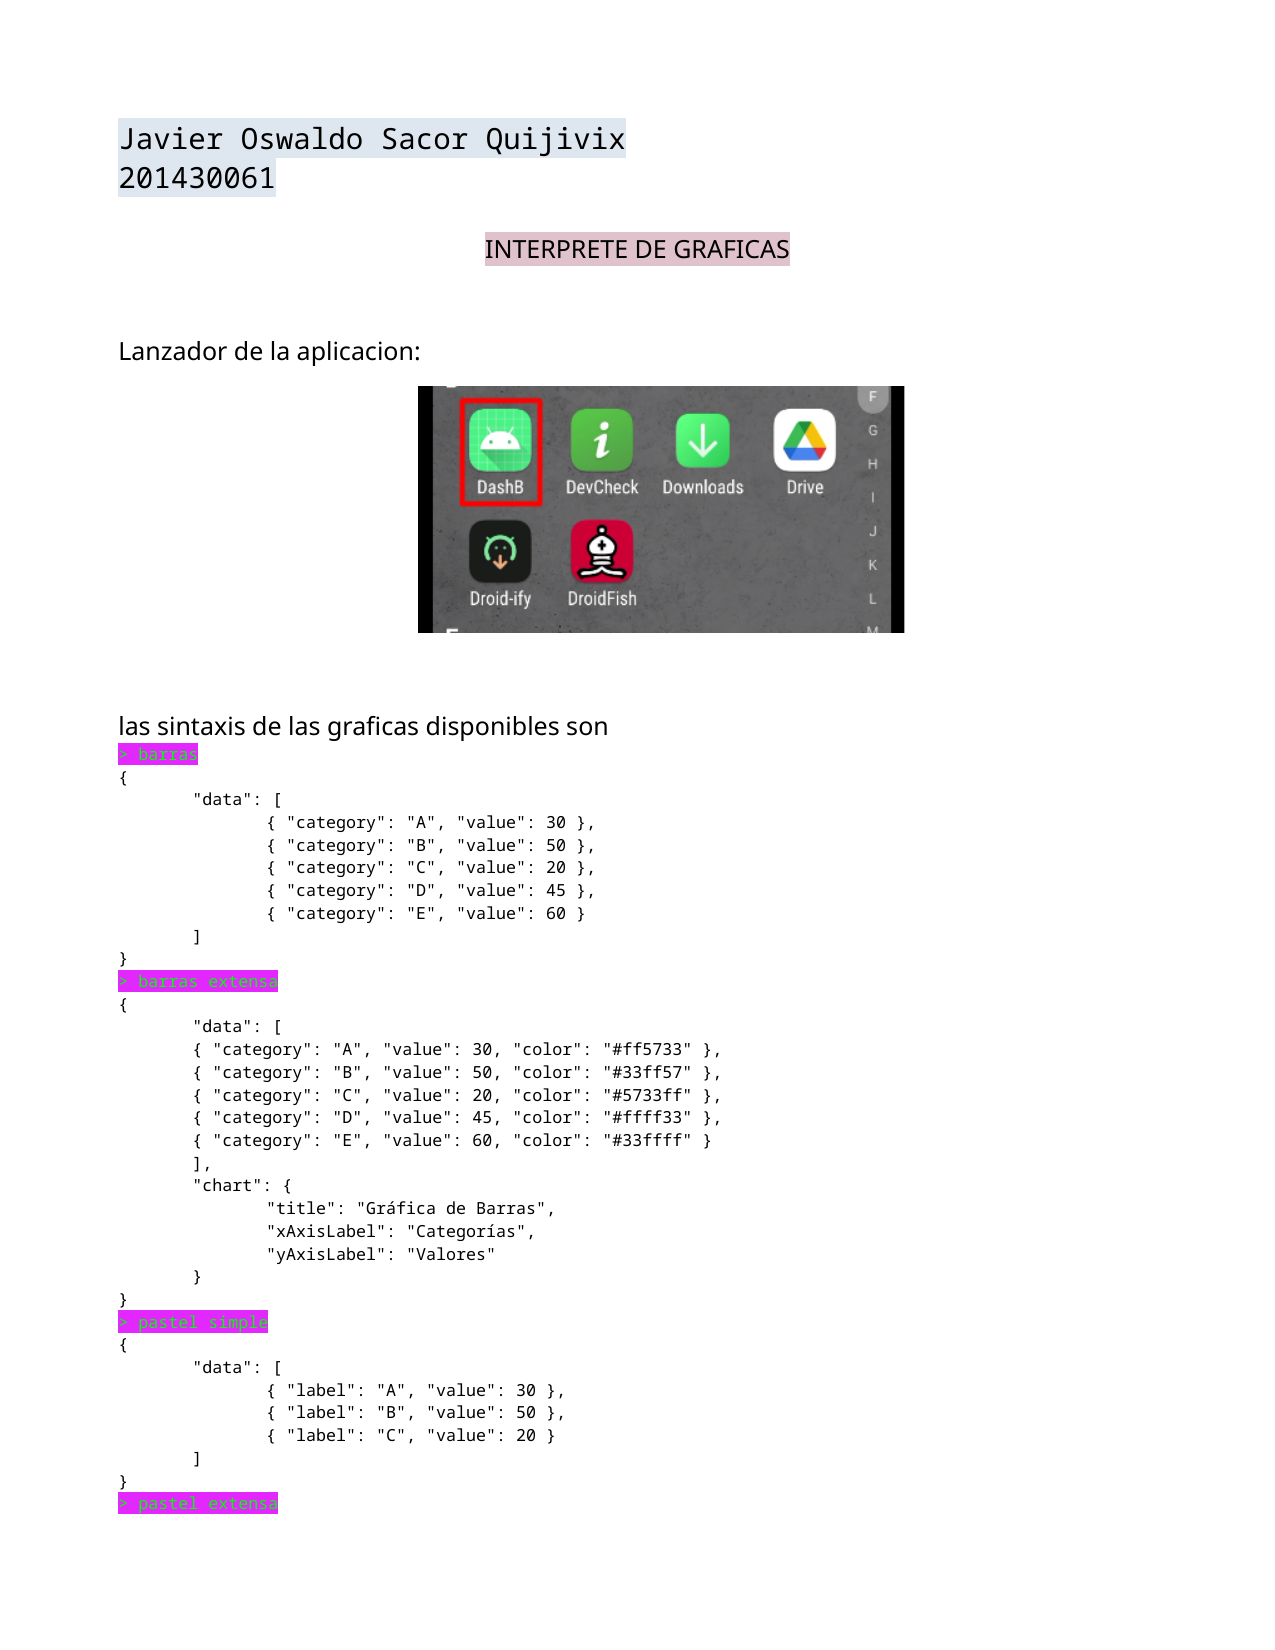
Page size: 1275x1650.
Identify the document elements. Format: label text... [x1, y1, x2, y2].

text 201430061 [118, 158, 1157, 197]
picture [418, 386, 905, 633]
text { "data": [ { "category": "A", "value": 30 }, { "category": "B", "value": 50 }, { "category": "C", "value": 20 }, { "category": "D", "value": 45 }, { "category": "E", "value": 60 } ] } > barras extensa { "data": [ { "category": "A", "value": 30, "color": "#ff5733" }, { "category": "B", "value": 50, "color": "#33ff57" }, { "category": "C", "value": 20, "color": "#5733ff" }, { "category": "D", "value": 45, "color": "#ffff33" }, { "category": "E", "value": 60, "color": "#33ffff" } ], "chart": { "title": "Gráfica de Barras", "xAxisLabel": "Categorías", "yAxisLabel": "Valores" } } > pastel simple { "data": [ { "label": "A", "value": 30 }, { "label": "B", "value": 50 }, { "label": "C", "value": 20 } ] } > pastel extensa [118, 765, 1157, 1514]
text Lanzador de la aplicacion: [118, 334, 1157, 368]
text > barras [118, 742, 1157, 765]
text INTERPRETE DE GRAFICAS [118, 232, 1157, 266]
text Javier Oswaldo Sacor Quijivix [118, 118, 1157, 158]
text las sintaxis de las graficas disponibles son [118, 708, 1157, 742]
